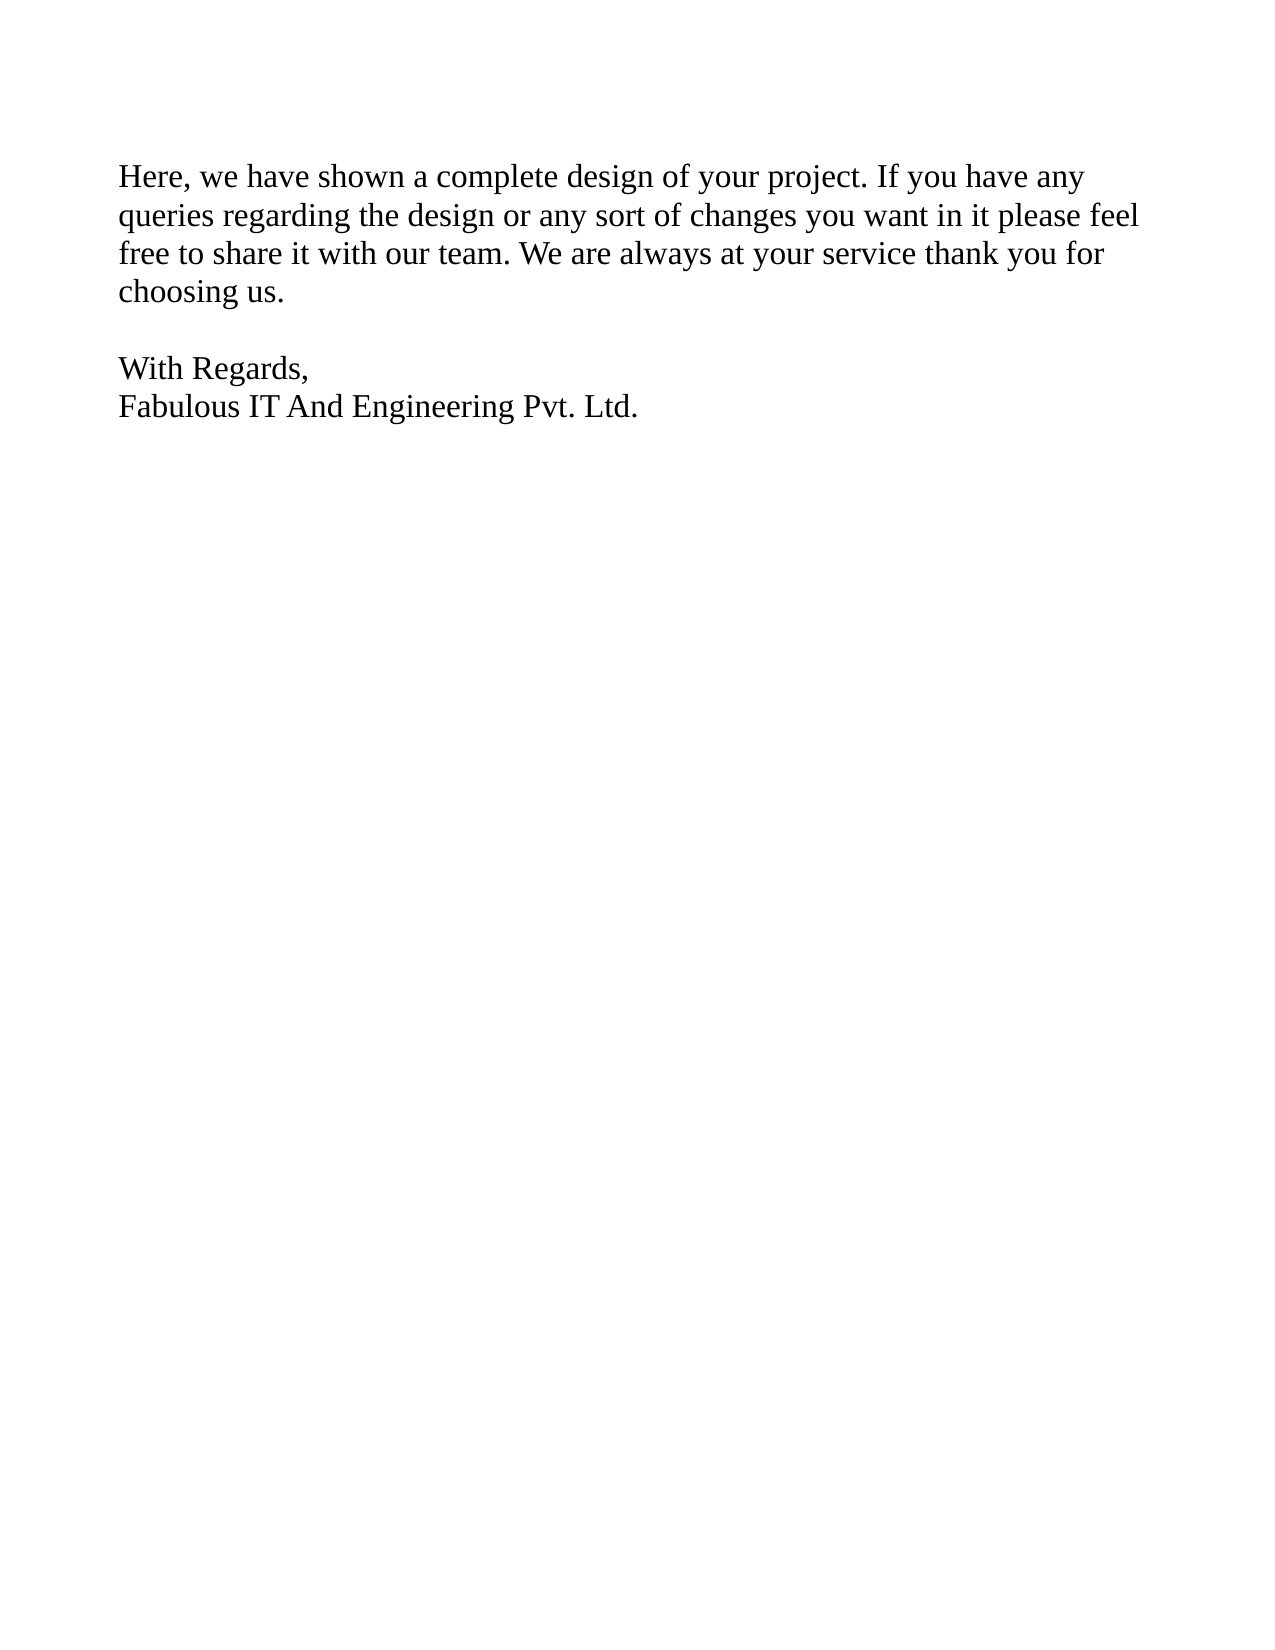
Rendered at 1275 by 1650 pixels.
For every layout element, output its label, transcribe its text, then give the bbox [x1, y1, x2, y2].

text Fabulous IT And Engineering Pvt. Ltd. [118, 386, 1157, 425]
text Here, we have shown a complete design of your project. If you have any queries regarding the design or any sort of changes you want in it please feel free to share it with our team. We are always at your service thank you for choosing us. [118, 156, 1157, 310]
text With Regards, [118, 348, 1157, 386]
